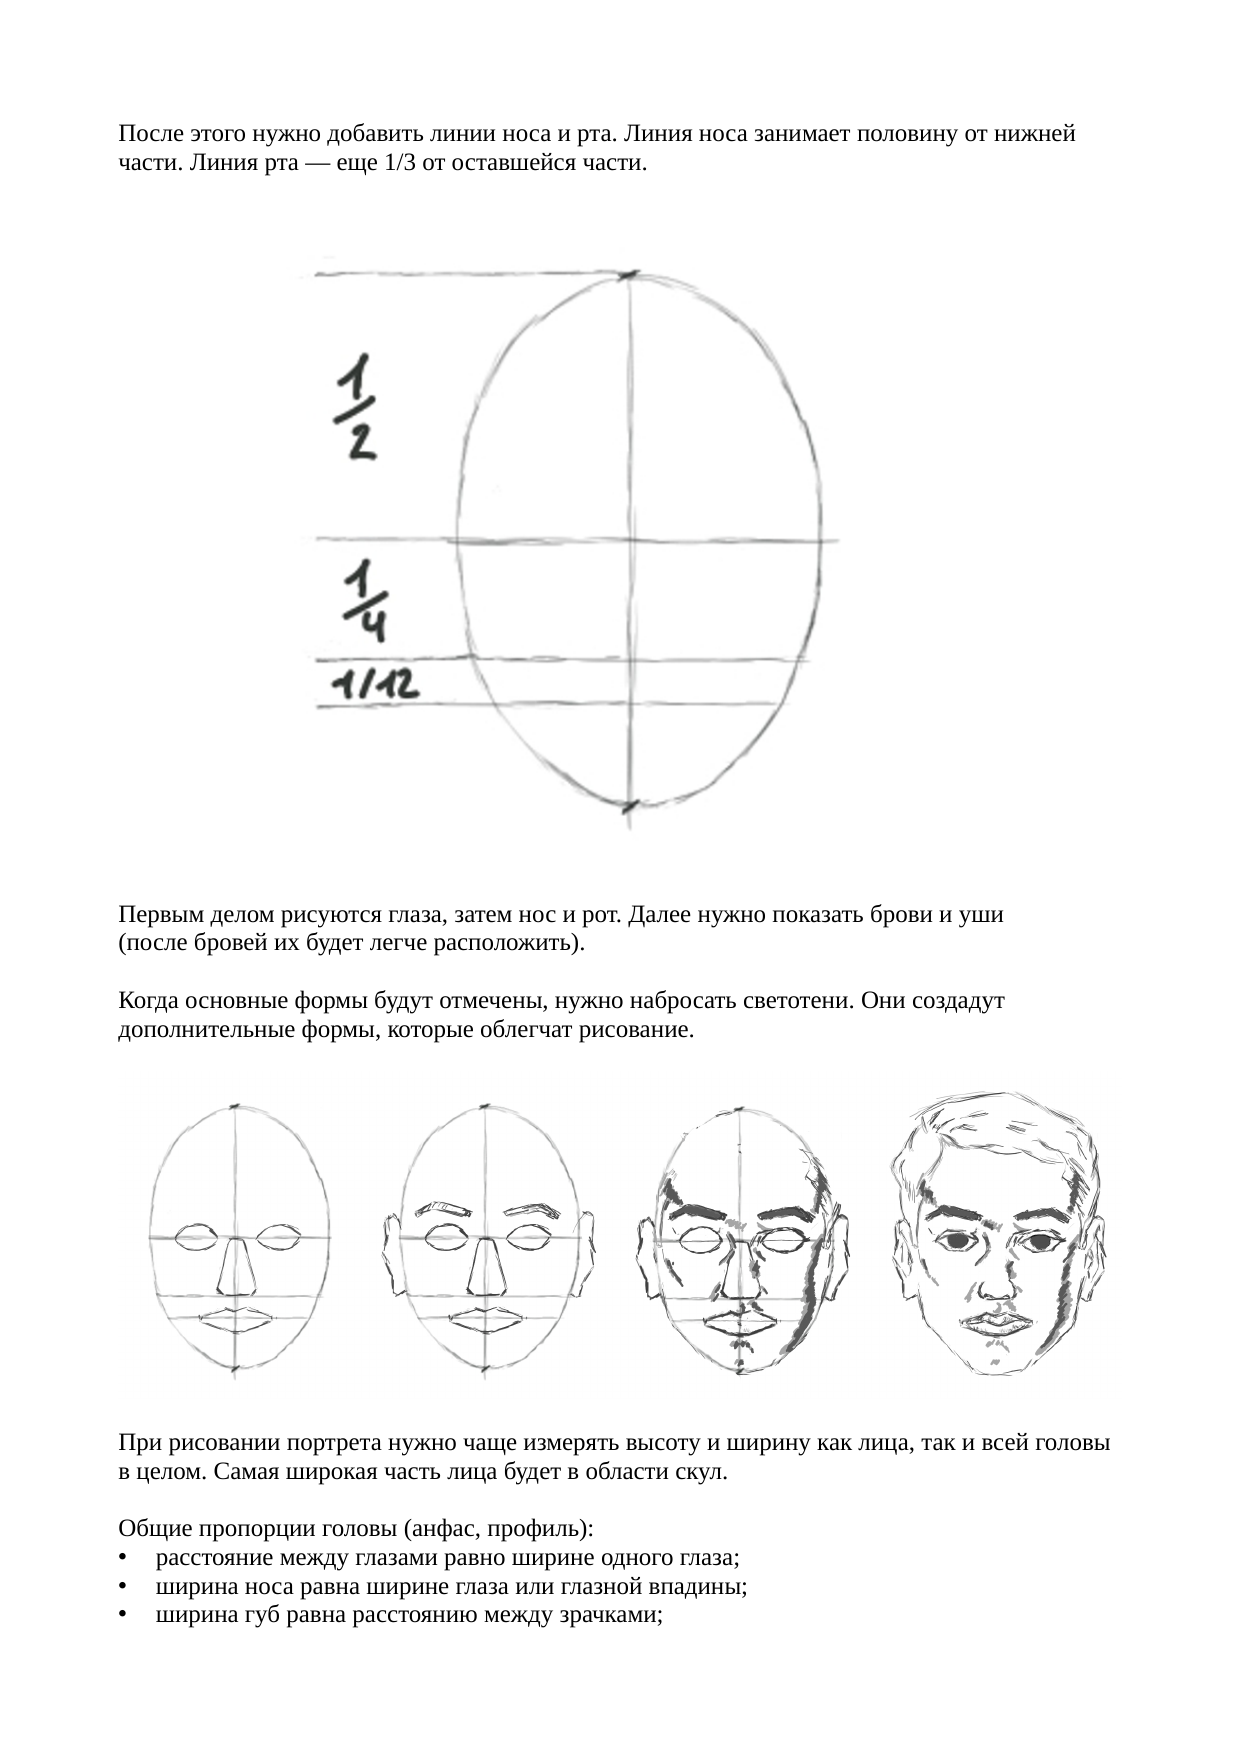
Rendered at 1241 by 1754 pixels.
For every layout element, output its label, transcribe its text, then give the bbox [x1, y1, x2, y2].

text При рисовании портрета нужно чаще измерять высоту и ширину как лица, так и всей головы в целом. Самая широкая часть лица будет в области скул. [118, 1427, 1122, 1484]
picture [118, 1071, 1123, 1399]
list ширина губ равна расстоянию между зрачками; [118, 1599, 1122, 1628]
list расстояние между глазами равно ширине одного глаза; [118, 1542, 1122, 1571]
text После этого нужно добавить линии носа и рта. Линия носа занимает половину от нижней части. Линия рта — еще 1/3 от оставшейся части. [118, 118, 1122, 176]
picture [222, 204, 1018, 870]
text Когда основные формы будут отмечены, нужно набросать светотени. Они создадут дополнительные формы, которые облегчат рисование. [118, 985, 1122, 1042]
text (после бровей их будет легче расположить). [118, 927, 1122, 956]
list ширина носа равна ширине глаза или глазной впадины; [118, 1571, 1122, 1599]
text Общие пропорции головы (анфас, профиль): [118, 1513, 1122, 1542]
text Первым делом рисуются глаза, затем нос и рот. Далее нужно показать брови и уши [118, 899, 1122, 927]
